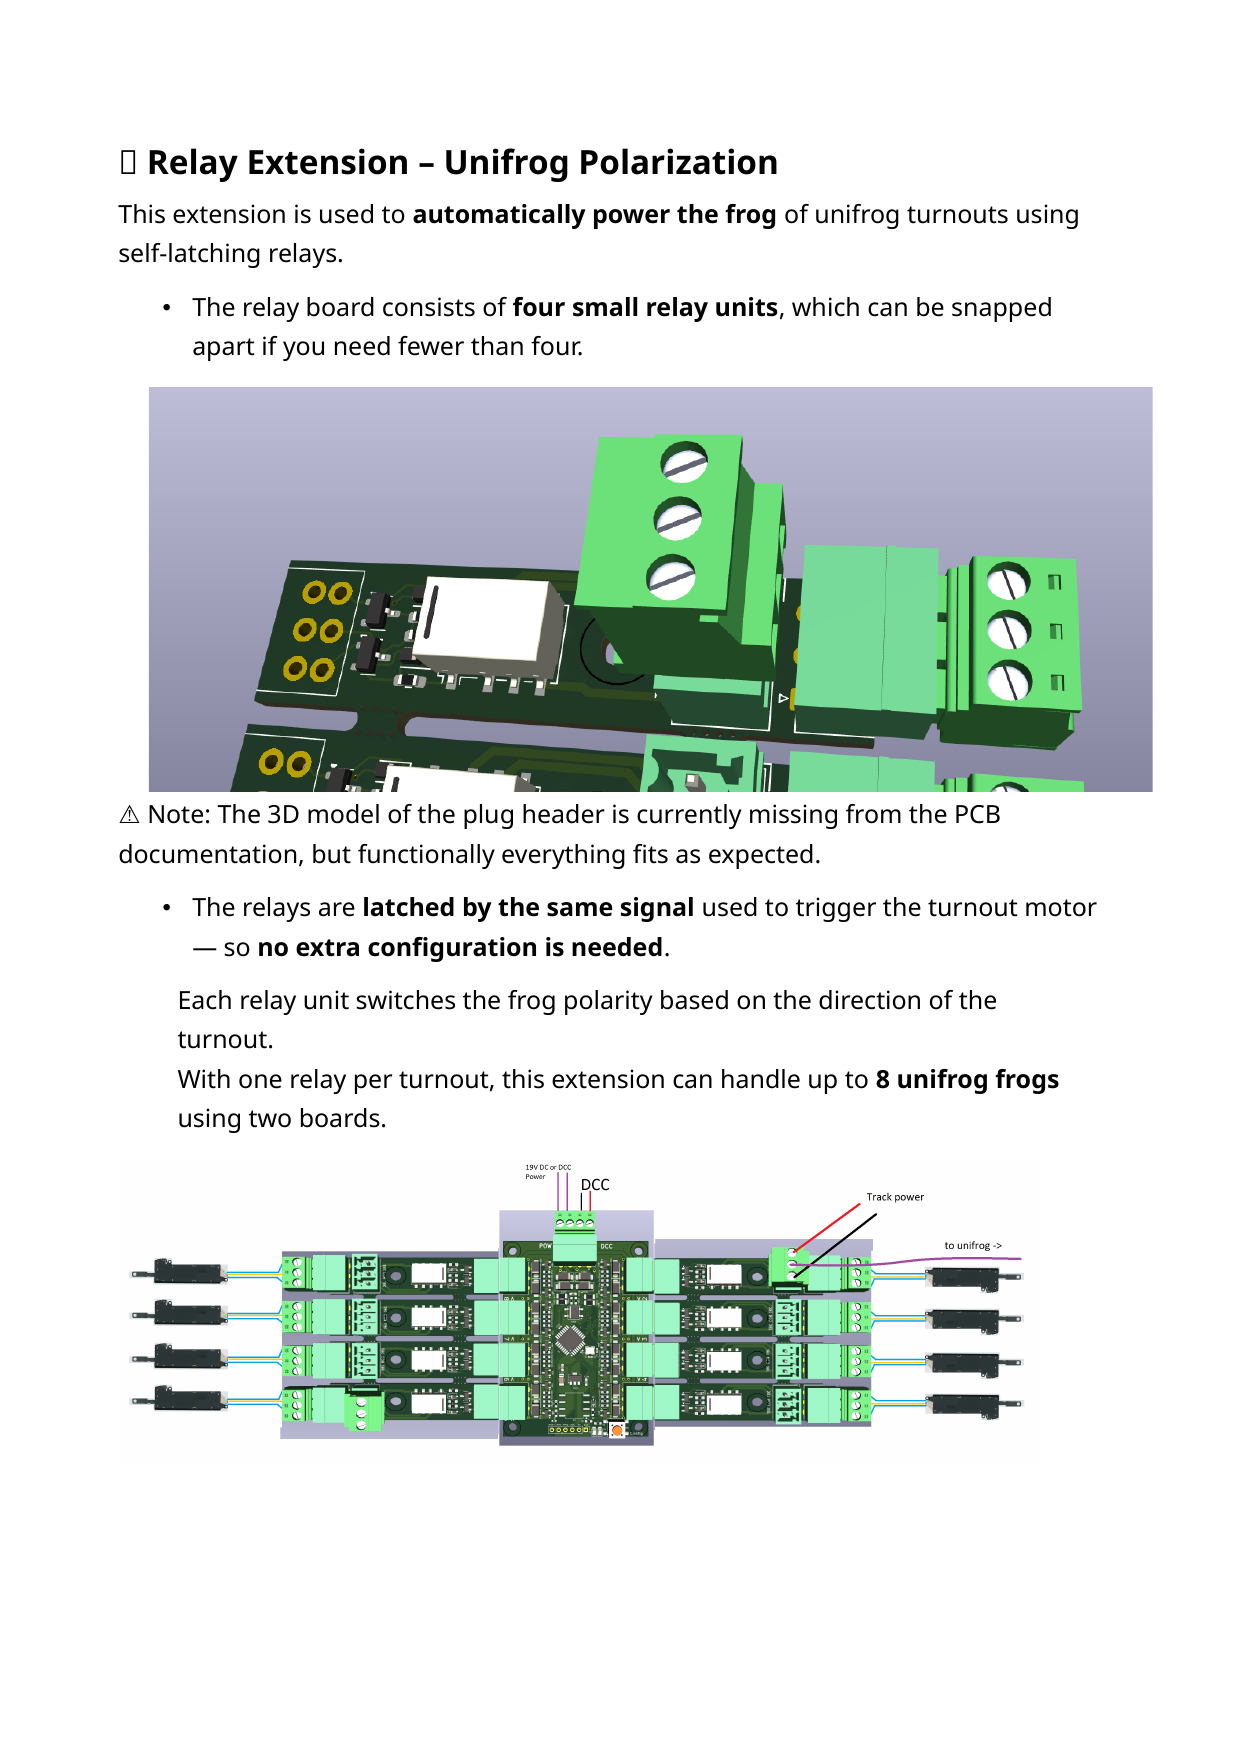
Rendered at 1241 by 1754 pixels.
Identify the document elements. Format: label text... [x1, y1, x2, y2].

text This extension is used to automatically power the frog of unifrog turnouts using self-latching relays. [118, 197, 1122, 270]
picture [121, 1157, 1041, 1468]
list The relay board consists of four small relay units, which can be snapped apart if you need fewer than four. [162, 290, 1122, 363]
list The relays are latched by the same signal used to trigger the turnout motor — so no extra configuration is needed. [162, 890, 1122, 963]
text ⚠️ Note: The 3D model of the plug header is currently missing from the PCB documentation, but functionally everything fits as expected. [118, 383, 1122, 870]
picture [148, 387, 1153, 792]
text Each relay unit switches the frog polarity based on the direction of the turnout. With one relay per turnout, this extension can handle up to 8 unifrog frogs using two boards. [177, 983, 1063, 1134]
subtitle 🔌 Relay Extension – Unifrog Polarization [118, 139, 1122, 184]
